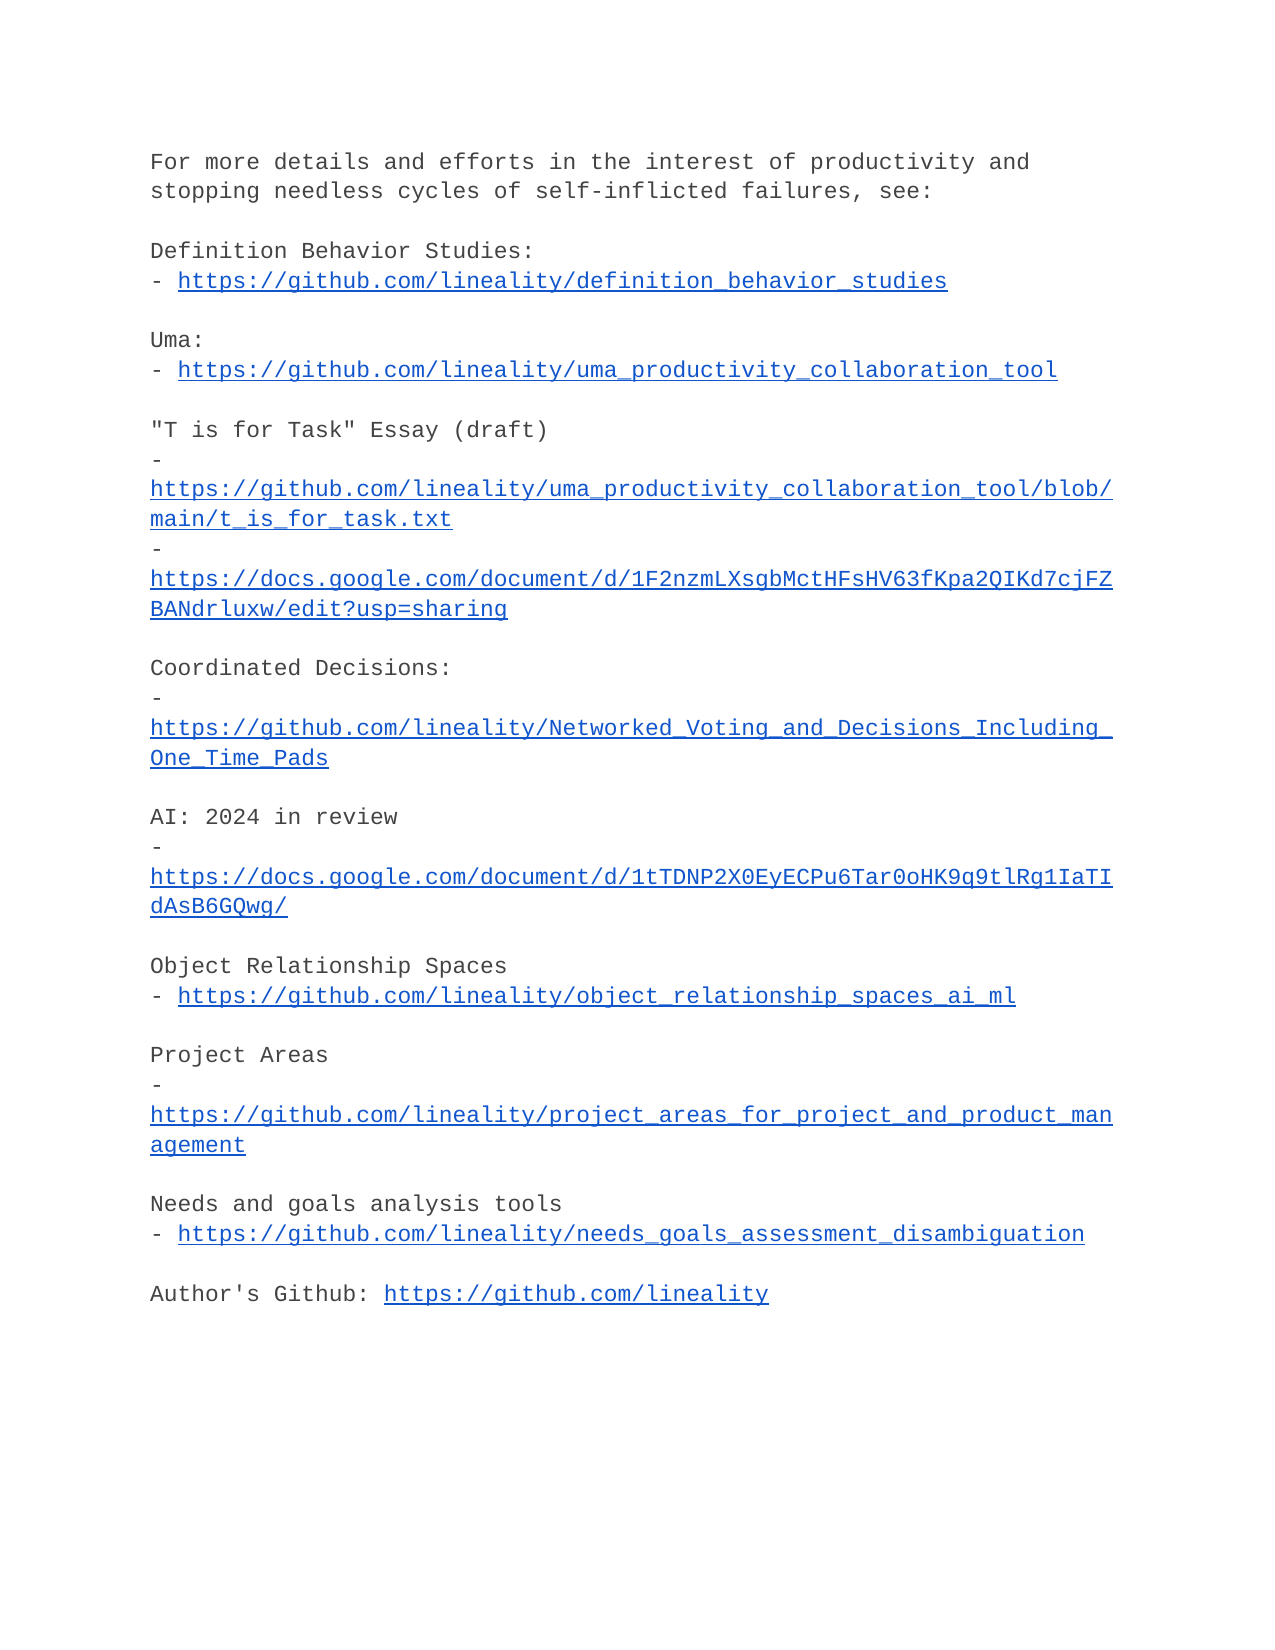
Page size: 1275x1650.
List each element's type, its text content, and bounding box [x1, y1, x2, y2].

text - https://github.com/lineality/object_relationship_spaces_ai_ml [150, 984, 1125, 1010]
text Object Relationship Spaces [150, 954, 1125, 980]
text - https://github.com/lineality/uma_productivity_collaboration_tool/blob/main/t_is_for_task.txt [150, 448, 1125, 533]
text AI: 2024 in review [150, 805, 1125, 831]
text - https://github.com/lineality/Networked_Voting_and_Decisions_Including_One_Time_Pads [150, 686, 1125, 772]
text - https://docs.google.com/document/d/1F2nzmLXsgbMctHFsHV63fKpa2QIKd7cjFZBANdrluxw/edit?usp=sharing [150, 537, 1125, 623]
text - https://docs.google.com/document/d/1tTDNP2X0EyECPu6Tar0oHK9q9tlRg1IaTIdAsB6GQwg/ [150, 835, 1125, 921]
text For more details and efforts in the interest of productivity and stopping needless cycles of self-inflicted failures, see: [150, 150, 1125, 206]
text Project Areas [150, 1044, 1125, 1070]
text - https://github.com/lineality/needs_goals_assessment_disambiguation [150, 1222, 1125, 1248]
text "T is for Task" Essay (draft) [150, 418, 1125, 444]
text - https://github.com/lineality/definition_behavior_studies [150, 269, 1125, 295]
text Author's Github: https://github.com/lineality [150, 1282, 1125, 1308]
text Needs and goals analysis tools [150, 1193, 1125, 1219]
text Coordinated Decisions: [150, 656, 1125, 682]
text Definition Behavior Studies: [150, 239, 1125, 265]
text - https://github.com/lineality/uma_productivity_collaboration_tool [150, 358, 1125, 384]
text - https://github.com/lineality/project_areas_for_project_and_product_management [150, 1073, 1125, 1159]
text Uma: [150, 329, 1125, 355]
